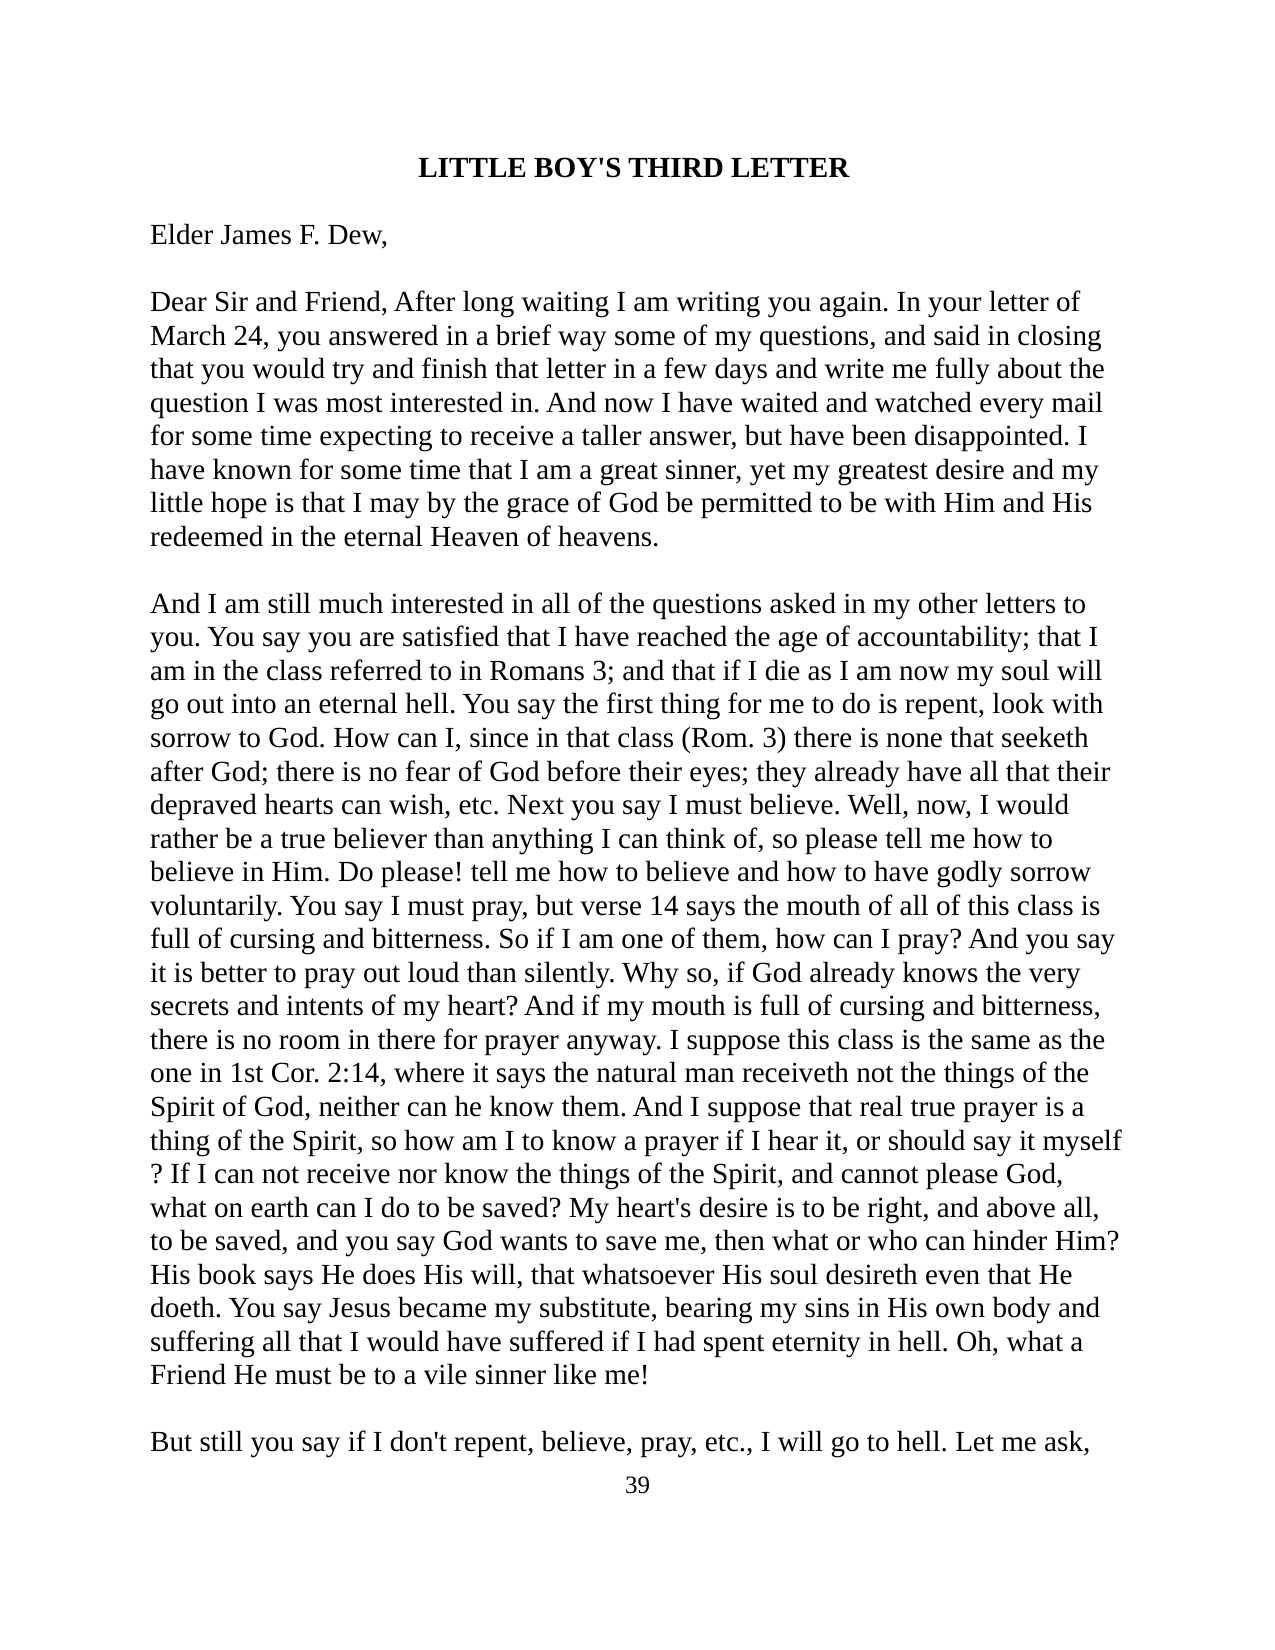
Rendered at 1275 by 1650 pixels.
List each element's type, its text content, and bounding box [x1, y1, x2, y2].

text And I am still much interested in all of the questions asked in my other letters to you. You say you are satisfied that I have reached the age of accountability; that I am in the class referred to in Romans 3; and that if I die as I am now my soul will go out into an eternal hell. You say the first thing for me to do is repent, look with sorrow to God. How can I, since in that class (Rom. 3) there is none that seeketh after God; there is no fear of God before their eyes; they already have all that their depraved hearts can wish, etc. Next you say I must believe. Well, now, I would rather be a true believer than anything I can think of, so please tell me how to believe in Him. Do please! tell me how to believe and how to have godly sorrow voluntarily. You say I must pray, but verse 14 says the mouth of all of this class is full of cursing and bitterness. So if I am one of them, how can I pray? And you say it is better to pray out loud than silently. Why so, if God already knows the very secrets and intents of my heart? And if my mouth is full of cursing and bitterness, there is no room in there for prayer anyway. I suppose this class is the same as the one in 1st Cor. 2:14, where it says the natural man receiveth not the things of the Spirit of God, neither can he know them. And I suppose that real true prayer is a thing of the Spirit, so how am I to know a prayer if I hear it, or should say it myself ? If I can not receive nor know the things of the Spirit, and cannot please God, what on earth can I do to be saved? My heart's desire is to be right, and above all, to be saved, and you say God wants to save me, then what or who can hinder Him? His book says He does His will, that whatsoever His soul desireth even that He doeth. You say Jesus became my substitute, bearing my sins in His own body and suffering all that I would have suffered if I had spent eternity in hell. Oh, what a Friend He must be to a vile sinner like me! [150, 586, 1125, 1391]
text LITTLE BOY'S THIRD LETTER [150, 150, 1125, 183]
text Elder James F. Dew, [150, 217, 1125, 251]
text But still you say if I don't repent, believe, pray, etc., I will go to hell. Let me ask, [150, 1424, 1125, 1458]
text Dear Sir and Friend, After long waiting I am writing you again. In your letter of March 24, you answered in a brief way some of my questions, and said in closing that you would try and finish that letter in a few days and write me fully about the question I was most interested in. And now I have waited and watched every mail for some time expecting to receive a taller answer, but have been disappointed. I have known for some time that I am a great sinner, yet my greatest desire and my little hope is that I may by the grace of God be permitted to be with Him and His redeemed in the eternal Heaven of heavens. [150, 284, 1125, 552]
